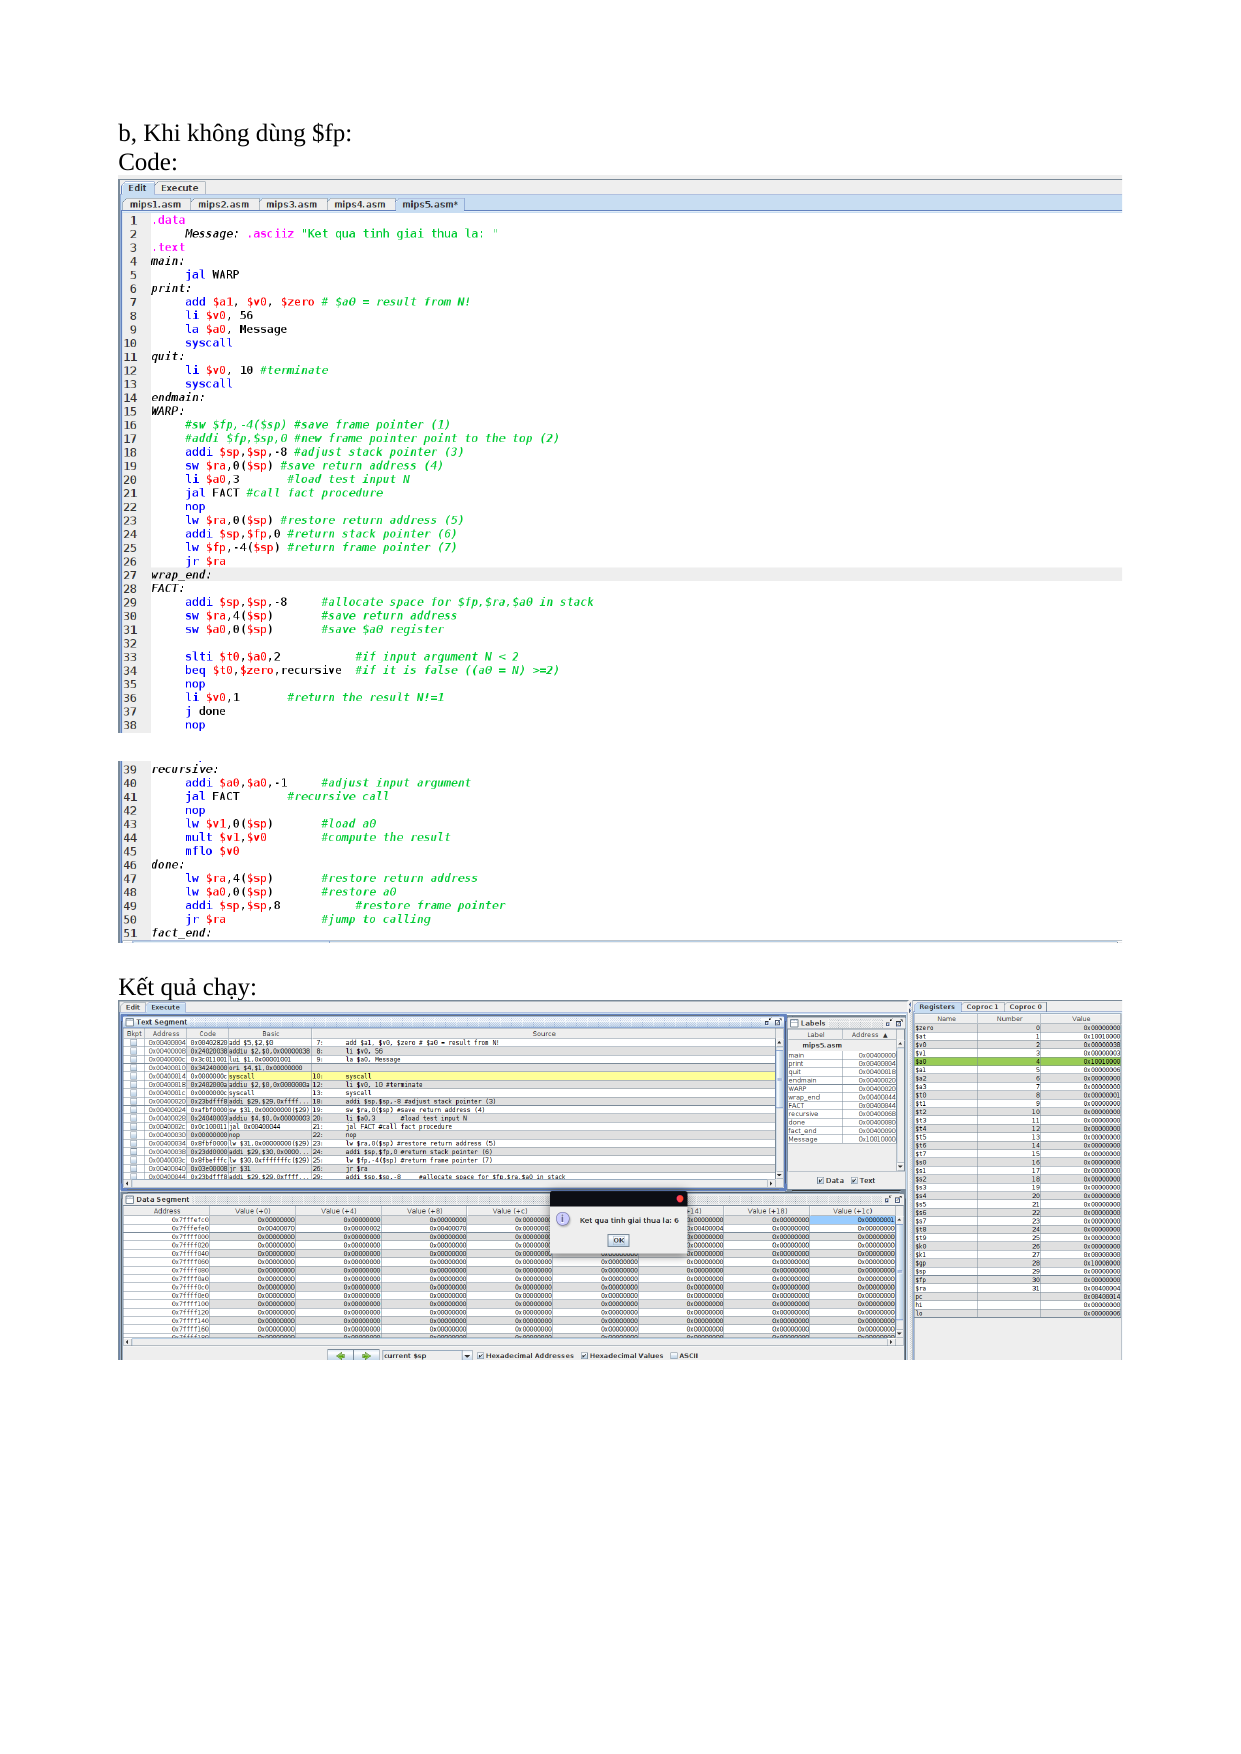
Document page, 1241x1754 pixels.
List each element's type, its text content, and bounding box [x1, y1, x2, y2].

picture [118, 175, 1123, 733]
text Kết quả chạy: [118, 972, 1122, 1000]
text Code: [118, 147, 1122, 175]
picture [118, 761, 1123, 943]
picture [118, 1000, 1123, 1360]
text b, Khi không dùng $fp: [118, 118, 1122, 147]
